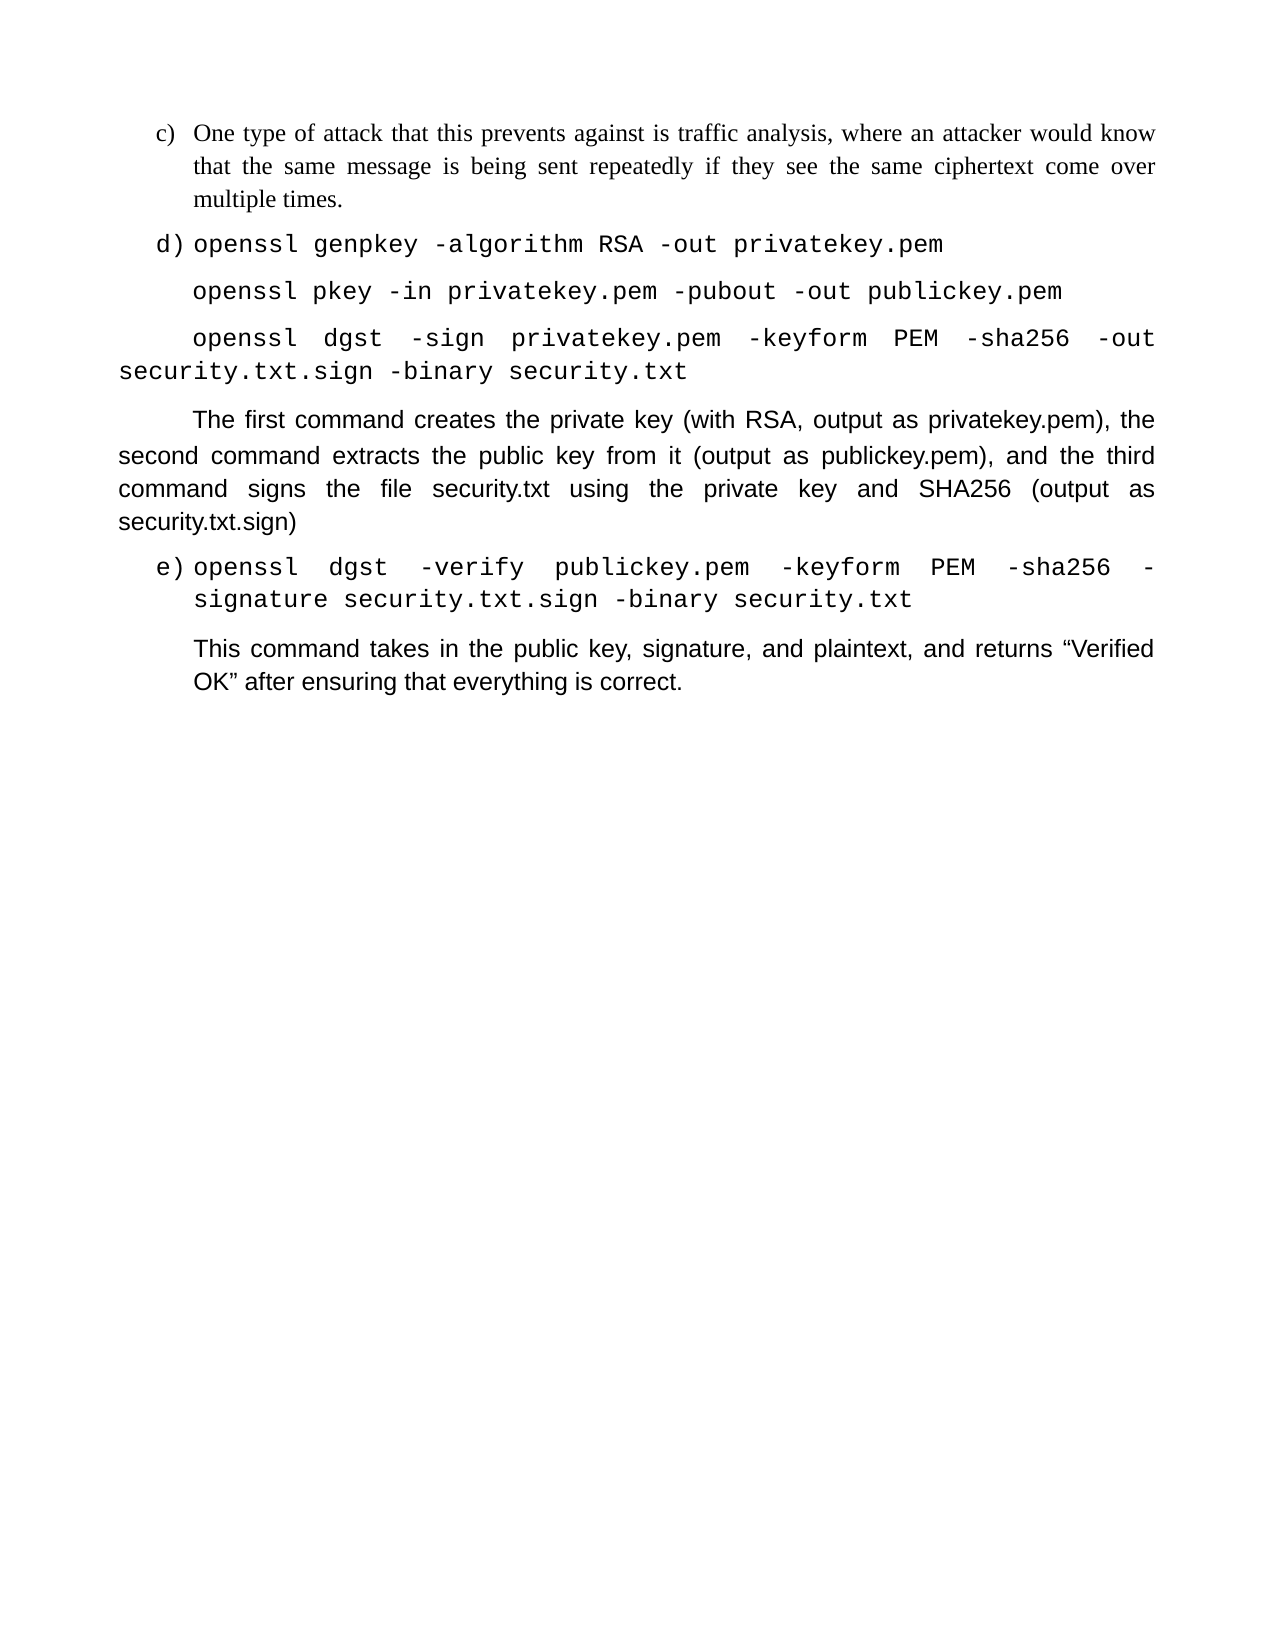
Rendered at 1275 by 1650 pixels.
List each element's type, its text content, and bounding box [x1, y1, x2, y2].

text openssl pkey -in privatekey.pem -pubout -out publickey.pem [118, 279, 1157, 307]
list openssl genpkey -algorithm RSA -out privatekey.pem [156, 232, 1157, 260]
text The first command creates the private key (with RSA, output as privatekey.pem), the second command extracts the public key from it (output as publickey.pem), and the third command signs the file security.txt using the private key and SHA256 (output as security.txt.sign) [118, 406, 1157, 536]
text openssl dgst -sign privatekey.pem -keyform PEM -sha256 -out security.txt.sign -binary security.txt [118, 326, 1157, 387]
list This command takes in the public key, signature, and plaintext, and returns “Verified OK” after ensuring that everything is correct. [156, 634, 1157, 696]
list openssl dgst -verify publickey.pem -keyform PEM -sha256 -signature security.txt.sign -binary security.txt [156, 554, 1157, 615]
list One type of attack that this prevents against is traffic analysis, where an attacker would know that the same message is being sent repeatedly if they see the same ciphertext come over multiple times. [156, 118, 1157, 213]
